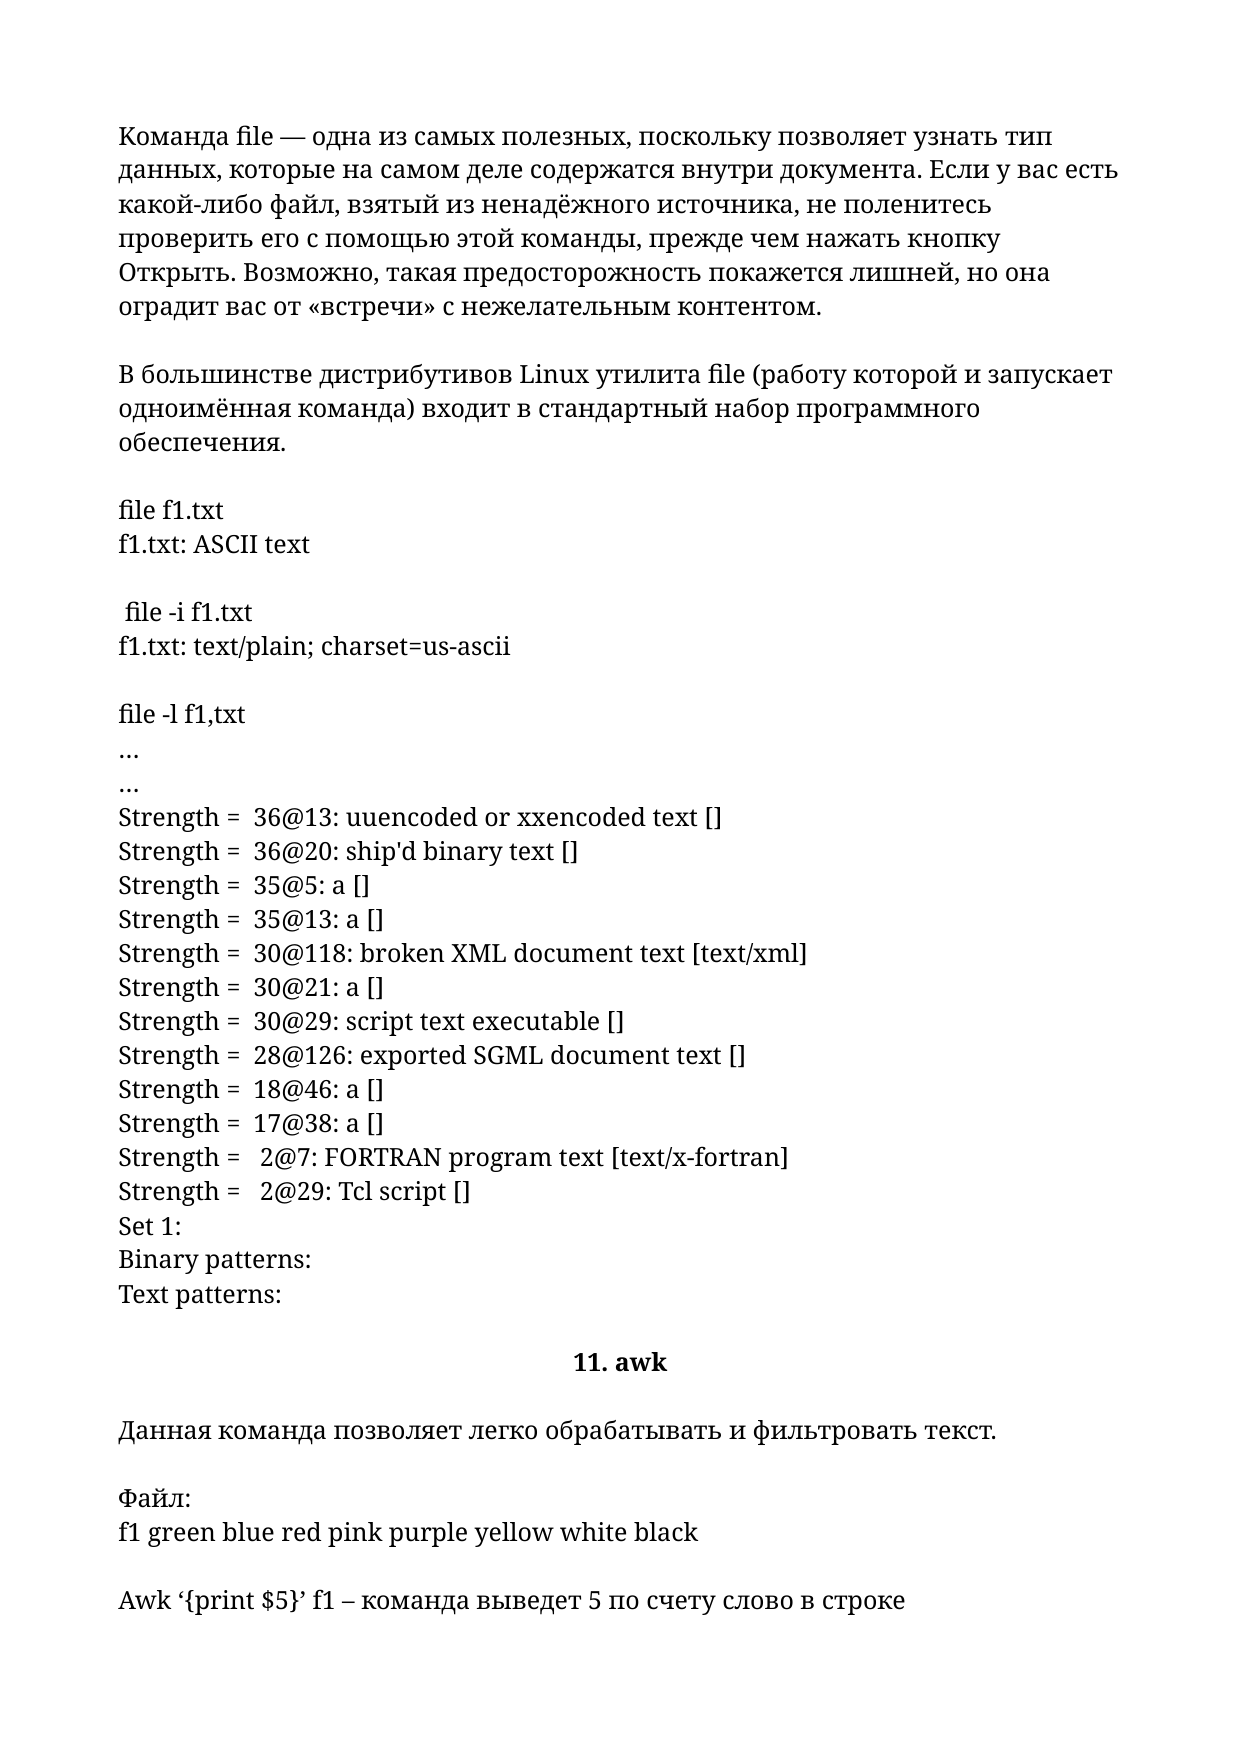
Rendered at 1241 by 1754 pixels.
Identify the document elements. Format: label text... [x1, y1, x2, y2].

text file -l f1,txt [118, 697, 1122, 731]
text f1 green blue red pink purple yellow white black [118, 1515, 1122, 1549]
text Данная команда позволяет легко обрабатывать и фильтровать текст. [118, 1412, 1122, 1447]
text file f1.txt [118, 493, 1122, 527]
text f1.txt: text/plain; charset=us-ascii [118, 629, 1122, 663]
text … [118, 765, 1122, 799]
text Strength = 28@126: exported SGML document text [] [118, 1038, 1122, 1072]
text Strength = 2@29: Tcl script [] [118, 1174, 1122, 1208]
text Set 1: [118, 1208, 1122, 1242]
text Text patterns: [118, 1276, 1122, 1310]
text Strength = 18@46: a [] [118, 1072, 1122, 1106]
text Kоманда file — одна из самых полезных, поскольку позволяет узнать тип данных, которые на самом деле содержатся внутри документа. Если у вас есть какой-либо файл, взятый из ненадёжного источника, не поленитесь проверить его с помощью этой команды, прежде чем нажать кнопку Открыть. Возможно, такая предосторожность покажется лишней, но она оградит вас от «встречи» с нежелательным контентом. [118, 118, 1122, 322]
text Strength = 36@20: ship'd binary text [] [118, 833, 1122, 867]
text В большинстве дистрибутивов Linux утилита file (работу которой и запускает одноимённая команда) входит в стандартный набор программного обеспечения. [118, 357, 1122, 459]
text Strength = 2@7: FORTRAN program text [text/x-fortran] [118, 1140, 1122, 1174]
text Awk ‘{print $5}’ f1 – команда выведет 5 по счету слово в строке [118, 1583, 1122, 1617]
text Strength = 30@29: script text executable [] [118, 1004, 1122, 1038]
text Strength = 35@5: a [] [118, 867, 1122, 902]
text Strength = 30@118: broken XML document text [text/xml] [118, 936, 1122, 970]
text Strength = 36@13: uuencoded or xxencoded text [] [118, 799, 1122, 833]
text Binary patterns: [118, 1242, 1122, 1276]
text file -i f1.txt [118, 595, 1122, 629]
text Strength = 35@13: a [] [118, 902, 1122, 936]
text Strength = 30@21: a [] [118, 970, 1122, 1004]
text Strength = 17@38: a [] [118, 1106, 1122, 1140]
text f1.txt: ASCII text [118, 527, 1122, 561]
text 11. awk [118, 1344, 1122, 1378]
text … [118, 731, 1122, 765]
text Файл: [118, 1481, 1122, 1515]
